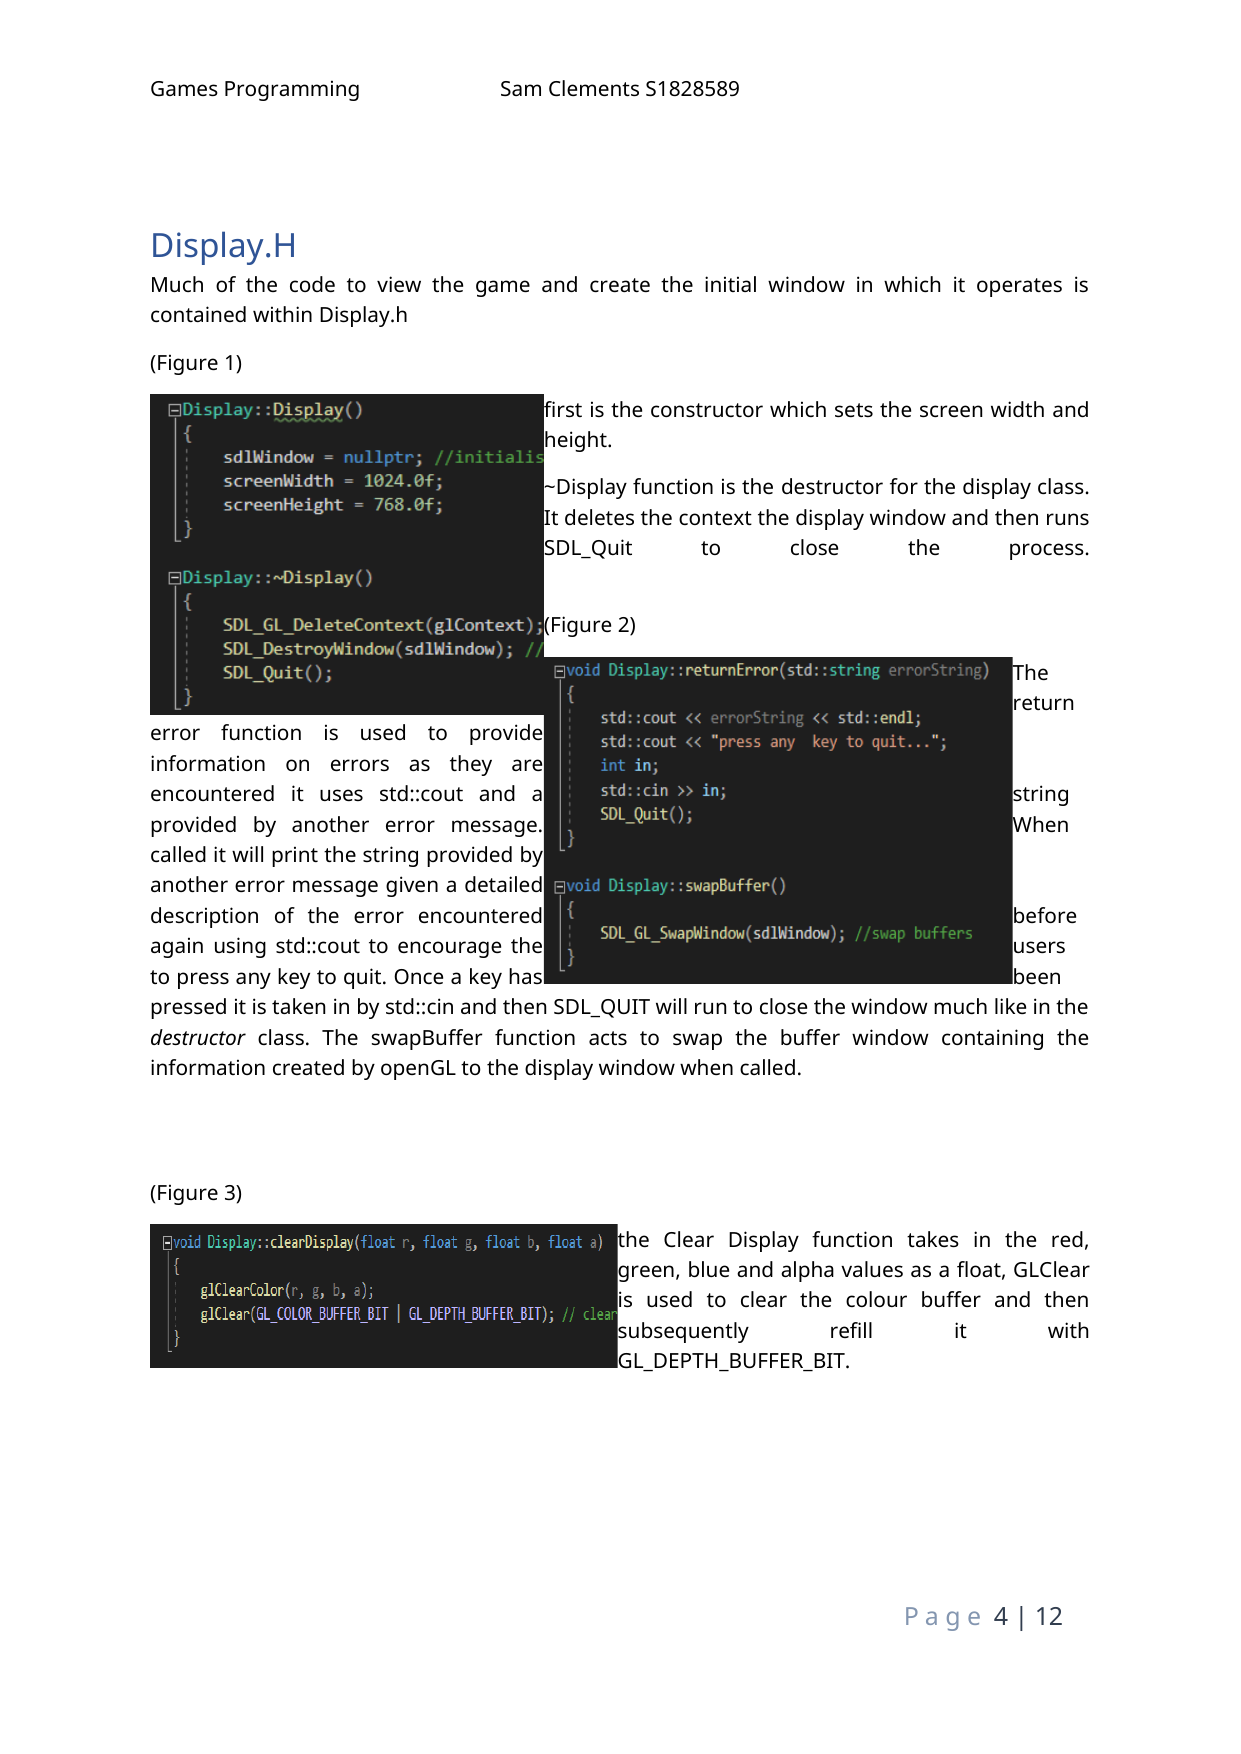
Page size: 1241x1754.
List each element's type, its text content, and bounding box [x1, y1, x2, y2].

text first is the constructor which sets the screen width and height. [544, 395, 1090, 454]
text (Figure 2) [544, 611, 1090, 639]
text (Figure 1) [150, 348, 1090, 376]
text (Figure 3) [150, 1178, 1090, 1206]
text The return error function is used to provide information on errors as they are encountered it uses std::cout and a string provided by another error message. When called it will print the string provided by another error message given a detailed description of the error encountered before again using std::cout to encourage the users to press any key to quit. Once a key has been pressed it is taken in by std::cin and then SDL_QUIT will run to close the window much like in the destructor class. The swapBuffer function acts to swap the buffer window containing the information created by openGL to the display window when called. [150, 658, 1090, 1082]
text the Clear Display function takes in the red, green, blue and alpha values as a float, GLClear is used to clear the colour buffer and then subsequently refill it with GL_DEPTH_BUFFER_BIT. [150, 1225, 1090, 1405]
subtitle Display.H [150, 222, 1090, 267]
text ~Display function is the destructor for the display class. It deletes the context the display window and then runs SDL_Quit to close the process. [544, 472, 1090, 592]
text Much of the code to view the game and create the initial window in which it operates is contained within Display.h [150, 270, 1090, 329]
